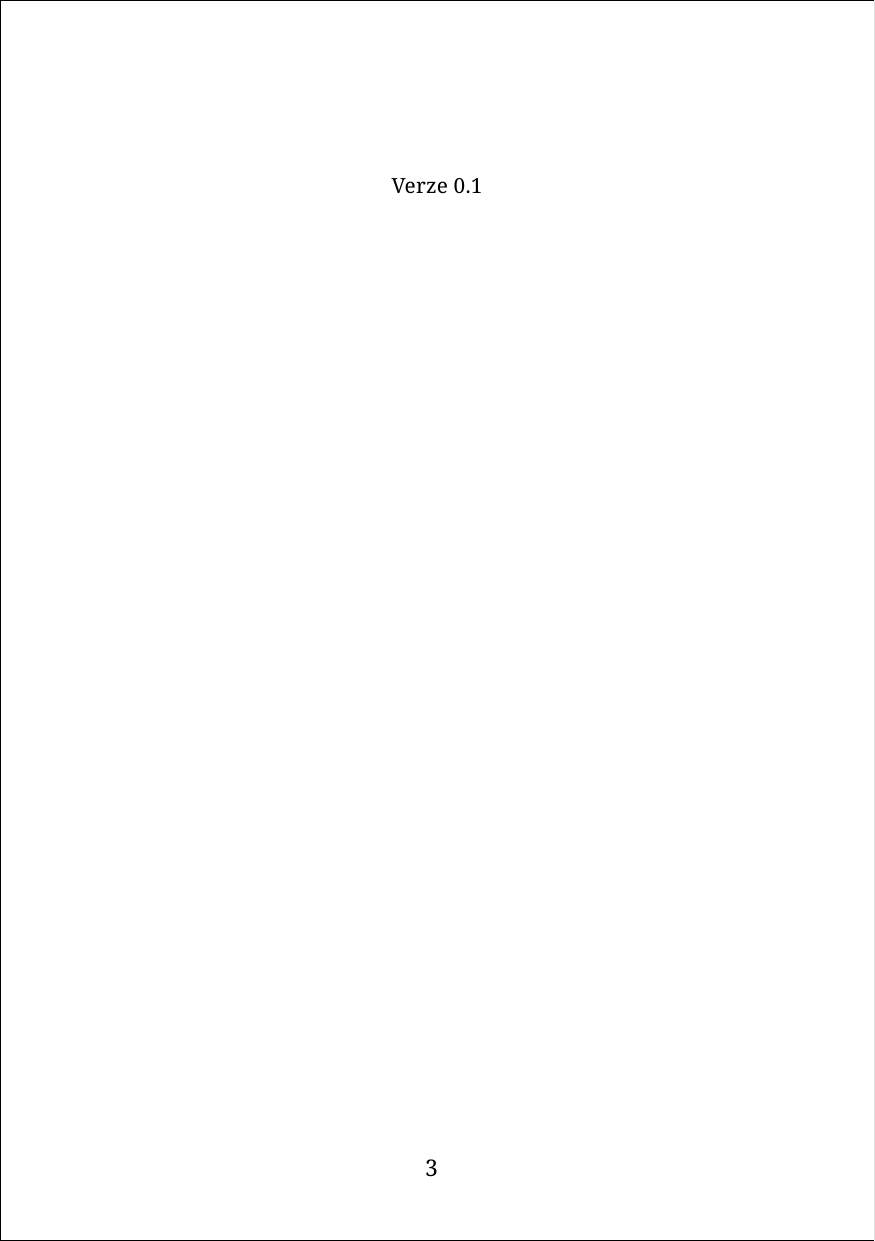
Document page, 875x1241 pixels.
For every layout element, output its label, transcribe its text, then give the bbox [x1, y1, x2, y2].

text Verze 0.1 [118, 171, 756, 200]
